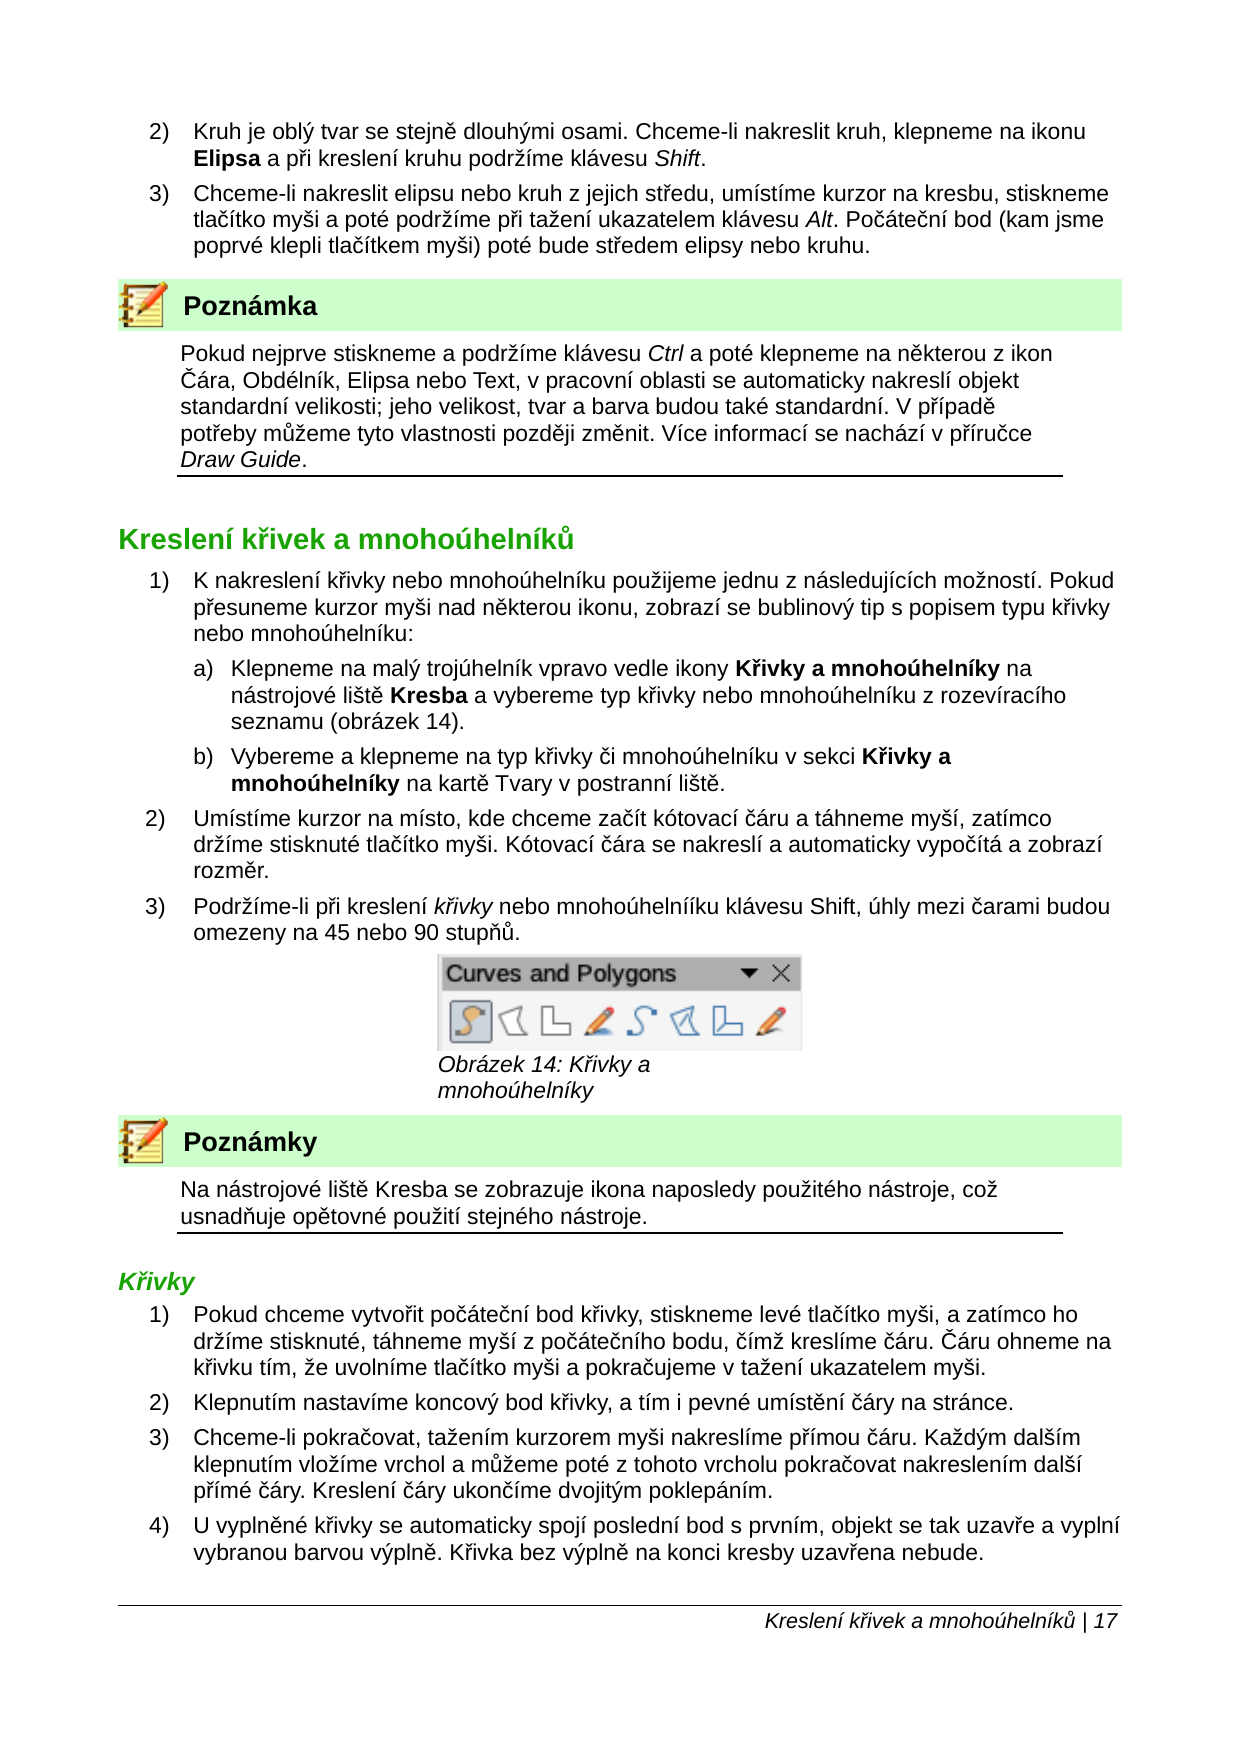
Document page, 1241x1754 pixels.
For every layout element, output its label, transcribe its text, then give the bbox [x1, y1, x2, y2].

list K nakreslení křivky nebo mnohoúhelníku použijeme jednu z následujících možností. Pokud přesuneme kurzor myši nad některou ikonu, zobrazí se bublinový tip s popisem typu křivky nebo mnohoúhelníku: [169, 567, 1122, 646]
picture [119, 280, 170, 331]
list Chceme-li nakreslit elipsu nebo kruh z jejich středu, umístíme kurzor na kresbu, stiskneme tlačítko myši a poté podržíme při tažení ukazatelem klávesu Alt. Počáteční bod (kam jsme poprvé klepli tlačítkem myši) poté bude středem elipsy nebo kruhu. [169, 180, 1122, 259]
picture [119, 1116, 170, 1167]
subtitle Poznámka [118, 279, 1122, 331]
list U vyplněné křivky se automaticky spojí poslední bod s prvním, objekt se tak uzavře a vyplní vybranou barvou výplně. Křivka bez výplně na konci kresby uzavřena nebude. [169, 1512, 1122, 1565]
subtitle Křivky [118, 1267, 1122, 1295]
list Vybereme a klepneme na typ křivky či mnohoúhelníku v sekci Křivky a mnohoúhelníky na kartě Tvary v postranní liště. [193, 743, 1122, 796]
subtitle Kreslení křivek a mnohoúhelníků [118, 522, 1122, 556]
subtitle Poznámky [118, 1115, 1122, 1167]
list Podržíme-li při kreslení křivky nebo mnohoúhelnííku klávesu Shift, úhly mezi čarami budou omezeny na 45 nebo 90 stupňů. [165, 893, 1122, 945]
list Kruh je oblý tvar se stejně dlouhými osami. Chceme-li nakreslit kruh, klepneme na ikonu Elipsa a při kreslení kruhu podržíme klávesu Shift. [169, 118, 1122, 171]
list Klepneme na malý trojúhelník vpravo vedle ikony Křivky a mnohoúhelníky na nástrojové liště Kresba a vybereme typ křivky nebo mnohoúhelníku z rozevíracího seznamu (obrázek 14). [193, 655, 1122, 734]
text Pokud nejprve stiskneme a podržíme klávesu Ctrl a poté klepneme na některou z ikon Čára, Obdélník, Elipsa nebo Text, v pracovní oblasti se automaticky nakreslí objekt standardní velikosti; jeho velikost, tvar a barva budou také standardní. V případě potřeby můžeme tyto vlastnosti později změnit. Více informací se nachází v příručce Draw Guide. [177, 337, 1063, 475]
text Na nástrojové liště Kresba se zobrazuje ikona naposledy použitého nástroje, což usnadňuje opětovné použití stejného nástroje. [177, 1173, 1063, 1232]
list Klepnutím nastavíme koncový bod křivky, a tím i pevné umístění čáry na stránce. [169, 1389, 1122, 1416]
list Pokud chceme vytvořit počáteční bod křivky, stiskneme levé tlačítko myši, a zatímco ho držíme stisknuté, táhneme myší z počátečního bodu, čímž kreslíme čáru. Čáru ohneme na křivku tím, že uvolníme tlačítko myši a pokračujeme v tažení ukazatelem myši. [169, 1301, 1122, 1380]
picture [437, 954, 803, 1051]
list Umístíme kurzor na místo, kde chceme začít kótovací čáru a táhneme myší, zatímco držíme stisknuté tlačítko myši. Kótovací čára se nakreslí a automaticky vypočítá a zobrazí rozměr. [165, 805, 1122, 884]
list Chceme-li pokračovat, tažením kurzorem myši nakreslíme přímou čáru. Každým dalším klepnutím vložíme vrchol a můžeme poté z tohoto vrcholu pokračovat nakreslením další přímé čáry. Kreslení čáry ukončíme dvojitým poklepáním. [169, 1424, 1122, 1503]
text Obrázek 14: Křivky a mnohoúhelníky [438, 1051, 802, 1103]
